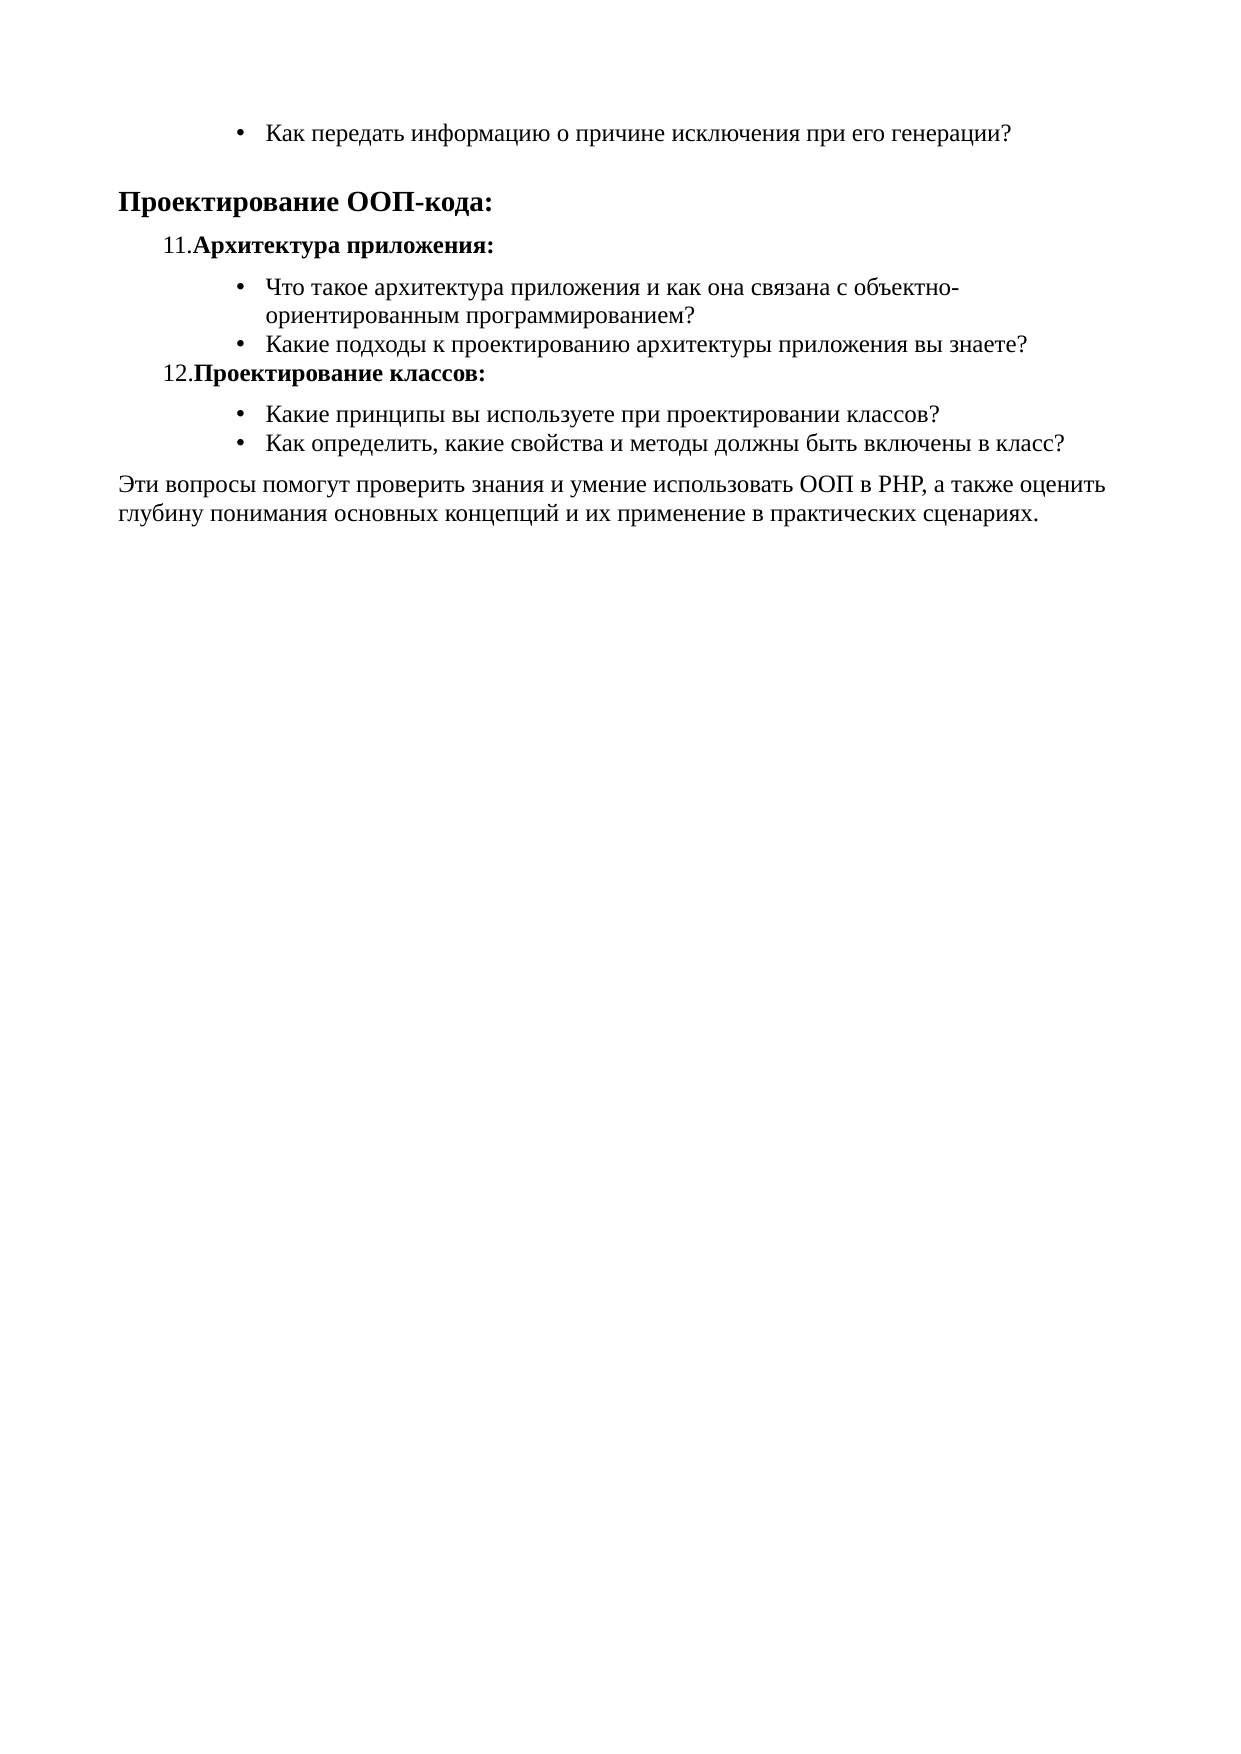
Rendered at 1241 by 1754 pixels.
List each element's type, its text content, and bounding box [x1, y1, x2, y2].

list Что такое архитектура приложения и как она связана с объектно-ориентированным программированием? [236, 272, 1122, 329]
subtitle Проектирование ООП-кода: [118, 184, 1122, 218]
list Проектирование классов: [162, 358, 1122, 387]
list Какие принципы вы используете при проектировании классов? [236, 399, 1122, 428]
list Архитектура приложения: [162, 230, 1122, 259]
list Какие подходы к проектированию архитектуры приложения вы знаете? [236, 329, 1122, 358]
text Эти вопросы помогут проверить знания и умение использовать ООП в PHP, а также оценить глубину понимания основных концепций и их применение в практических сценариях. [118, 469, 1122, 527]
list Как определить, какие свойства и методы должны быть включены в класс? [236, 428, 1122, 457]
list Как передать информацию о причине исключения при его генерации? [236, 118, 1122, 147]
